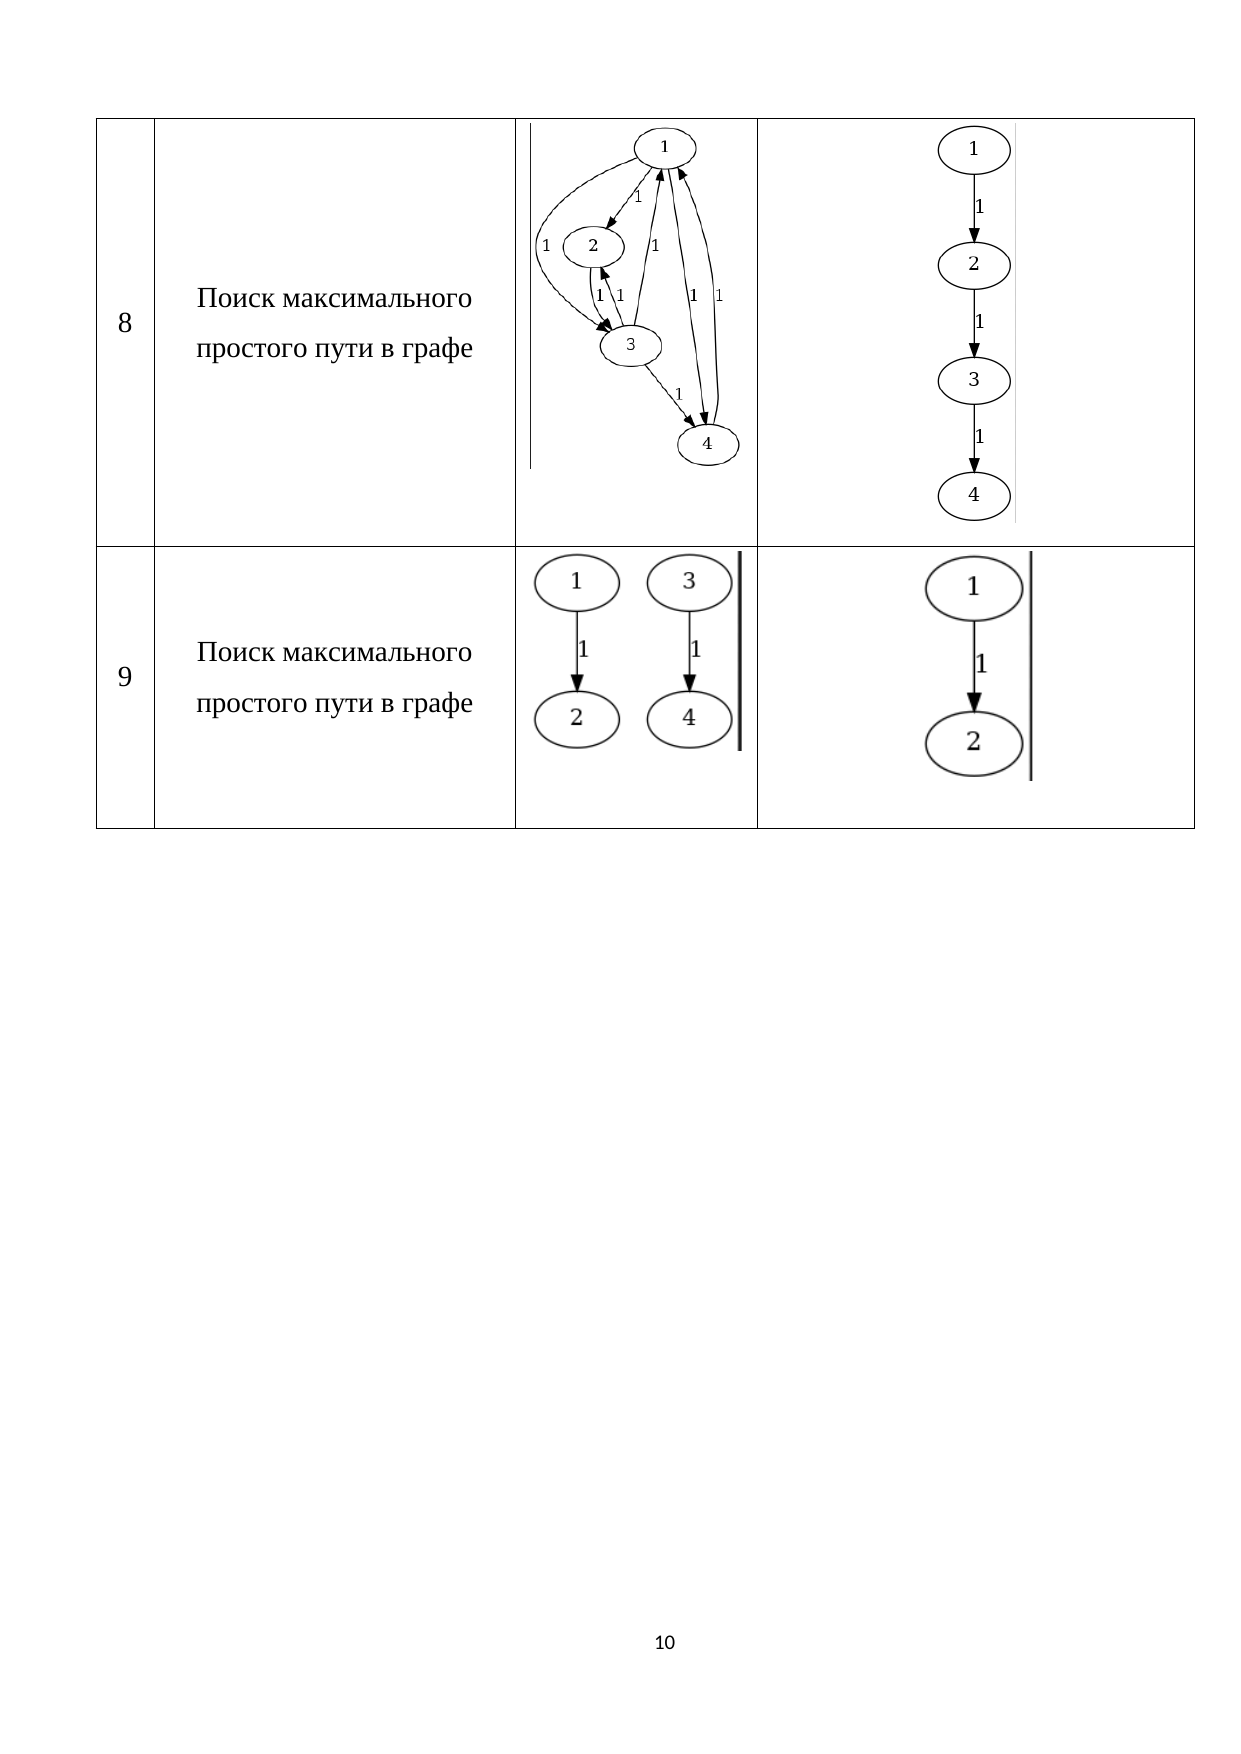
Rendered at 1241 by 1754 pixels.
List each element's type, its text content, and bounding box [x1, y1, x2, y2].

table_cell 8 [97, 119, 154, 546]
table_cell Поиск максимального простого пути в графе [155, 547, 515, 827]
picture [919, 551, 1033, 781]
picture [530, 551, 742, 751]
table_cell [516, 119, 757, 546]
table_cell [516, 547, 757, 827]
picture [530, 123, 742, 469]
table_cell Поиск максимального простого пути в графе [155, 119, 515, 546]
table_cell [758, 119, 1194, 546]
picture [935, 123, 1016, 523]
table_cell 9 [97, 547, 154, 827]
table_cell [758, 547, 1194, 827]
